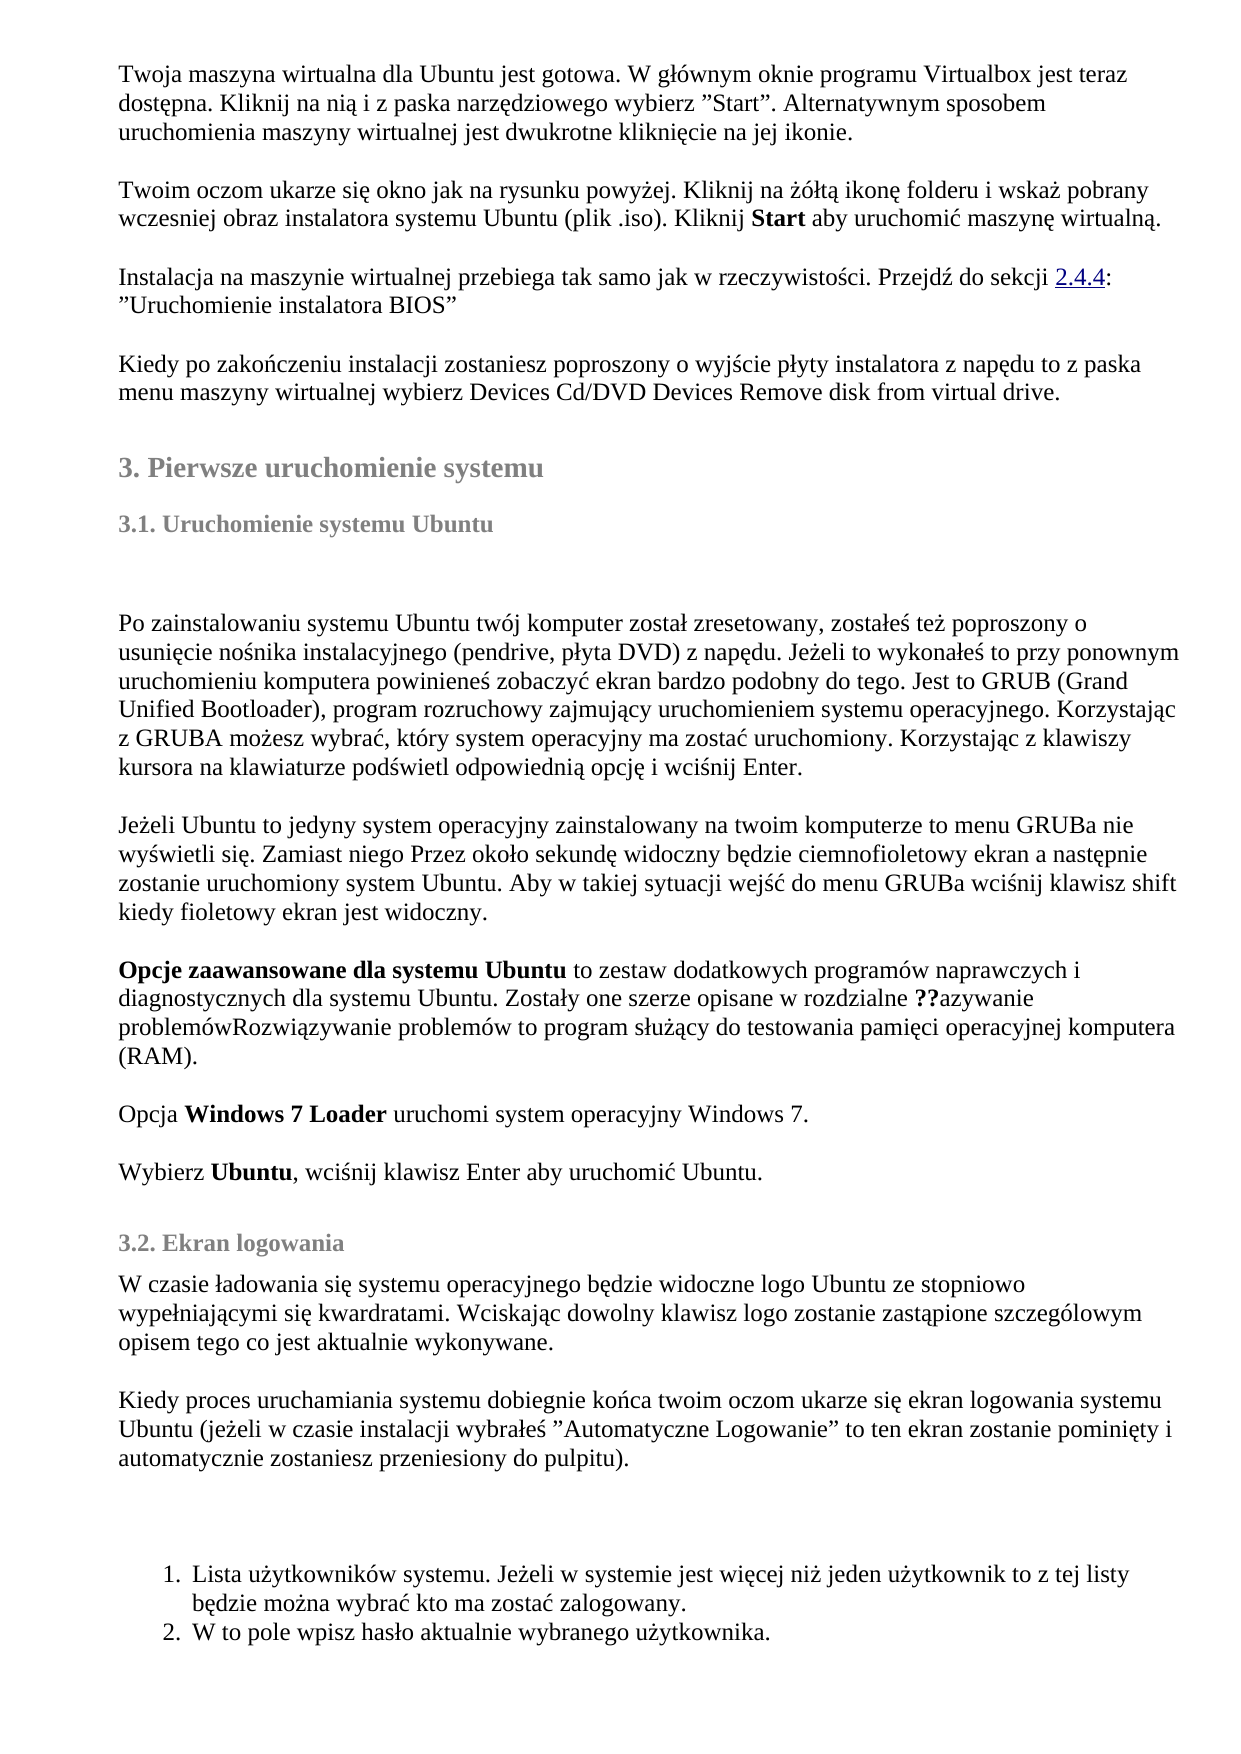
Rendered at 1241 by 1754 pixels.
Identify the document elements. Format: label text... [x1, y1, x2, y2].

list Lista użytkowników systemu. Jeżeli w systemie jest więcej niż jeden użytkownik to z tej listy będzie można wybrać kto ma zostać zalogowany. [162, 1559, 1181, 1617]
text Opcje zaawansowane dla systemu Ubuntu to zestaw dodatkowych programów naprawczych i diagnostycznych dla systemu Ubuntu. Zostały one szerze opisane w rozdzialne ??azywanie problemówRozwiązywanie problemów to program służący do testowania pamięci operacyjnej komputera (RAM). [118, 955, 1181, 1070]
text Twoim oczom ukarze się okno jak na rysunku powyżej. Kliknij na żółtą ikonę folderu i wskaż pobrany wczesniej obraz instalatora systemu Ubuntu (plik .iso). Kliknij Start aby uruchomić maszynę wirtualną. [118, 175, 1181, 232]
text Instalacja na maszynie wirtualnej przebiega tak samo jak w rzeczywistości. Przejdź do sekcji 2.4.4: ”Uruchomienie instalatora BIOS” [118, 262, 1181, 319]
text Kiedy proces uruchamiania systemu dobiegnie końca twoim oczom ukarze się ekran logowania systemu Ubuntu (jeżeli w czasie instalacji wybrałeś ”Automatyczne Logowanie” to ten ekran zostanie pominięty i automatycznie zostaniesz przeniesiony do pulpitu). [118, 1385, 1181, 1471]
text Jeżeli Ubuntu to jedyny system operacyjny zainstalowany na twoim komputerze to menu GRUBa nie wyświetli się. Zamiast niego Przez około sekundę widoczny będzie ciemnofioletowy ekran a następnie zostanie uruchomiony system Ubuntu. Aby w takiej sytuacji wejść do menu GRUBa wciśnij klawisz shift kiedy fioletowy ekran jest widoczny. [118, 810, 1181, 925]
subtitle 3.2. Ekran logowania [118, 1228, 1181, 1257]
subtitle 3. Pierwsze uruchomienie systemu [118, 450, 1181, 484]
text Opcja Windows 7 Loader uruchomi system operacyjny Windows 7. [118, 1099, 1181, 1128]
text Po zainstalowaniu systemu Ubuntu twój komputer został zresetowany, zostałeś też poproszony o usunięcie nośnika instalacyjnego (pendrive, płyta DVD) z napędu. Jeżeli to wykonałeś to przy ponownym uruchomieniu komputera powinieneś zobaczyć ekran bardzo podobny do tego. Jest to GRUB (Grand Unified Bootloader), program rozruchowy zajmujący uruchomieniem systemu operacyjnego. Korzystając z GRUBA możesz wybrać, który system operacyjny ma zostać uruchomiony. Korzystając z klawiszy kursora na klawiaturze podświetl odpowiednią opcję i wciśnij Enter. [118, 608, 1181, 781]
text Wybierz Ubuntu, wciśnij klawisz Enter aby uruchomić Ubuntu. [118, 1157, 1181, 1186]
text Twoja maszyna wirtualna dla Ubuntu jest gotowa. W głównym oknie programu Virtualbox jest teraz dostępna. Kliknij na nią i z paska narzędziowego wybierz ”Start”. Alternatywnym sposobem uruchomienia maszyny wirtualnej jest dwukrotne kliknięcie na jej ikonie. [118, 59, 1181, 145]
text Kiedy po zakończeniu instalacji zostaniesz poproszony o wyjście płyty instalatora z napędu to z paska menu maszyny wirtualnej wybierz Devices Cd/DVD Devices Remove disk from virtual drive. [118, 349, 1181, 406]
text W czasie ładowania się systemu operacyjnego będzie widoczne logo Ubuntu ze stopniowo wypełniającymi się kwardratami. Wciskając dowolny klawisz logo zostanie zastąpione szczególowym opisem tego co jest aktualnie wykonywane. [118, 1269, 1181, 1356]
subtitle 3.1. Uruchomienie systemu Ubuntu [118, 509, 1181, 538]
list W to pole wpisz hasło aktualnie wybranego użytkownika. [162, 1617, 1181, 1645]
